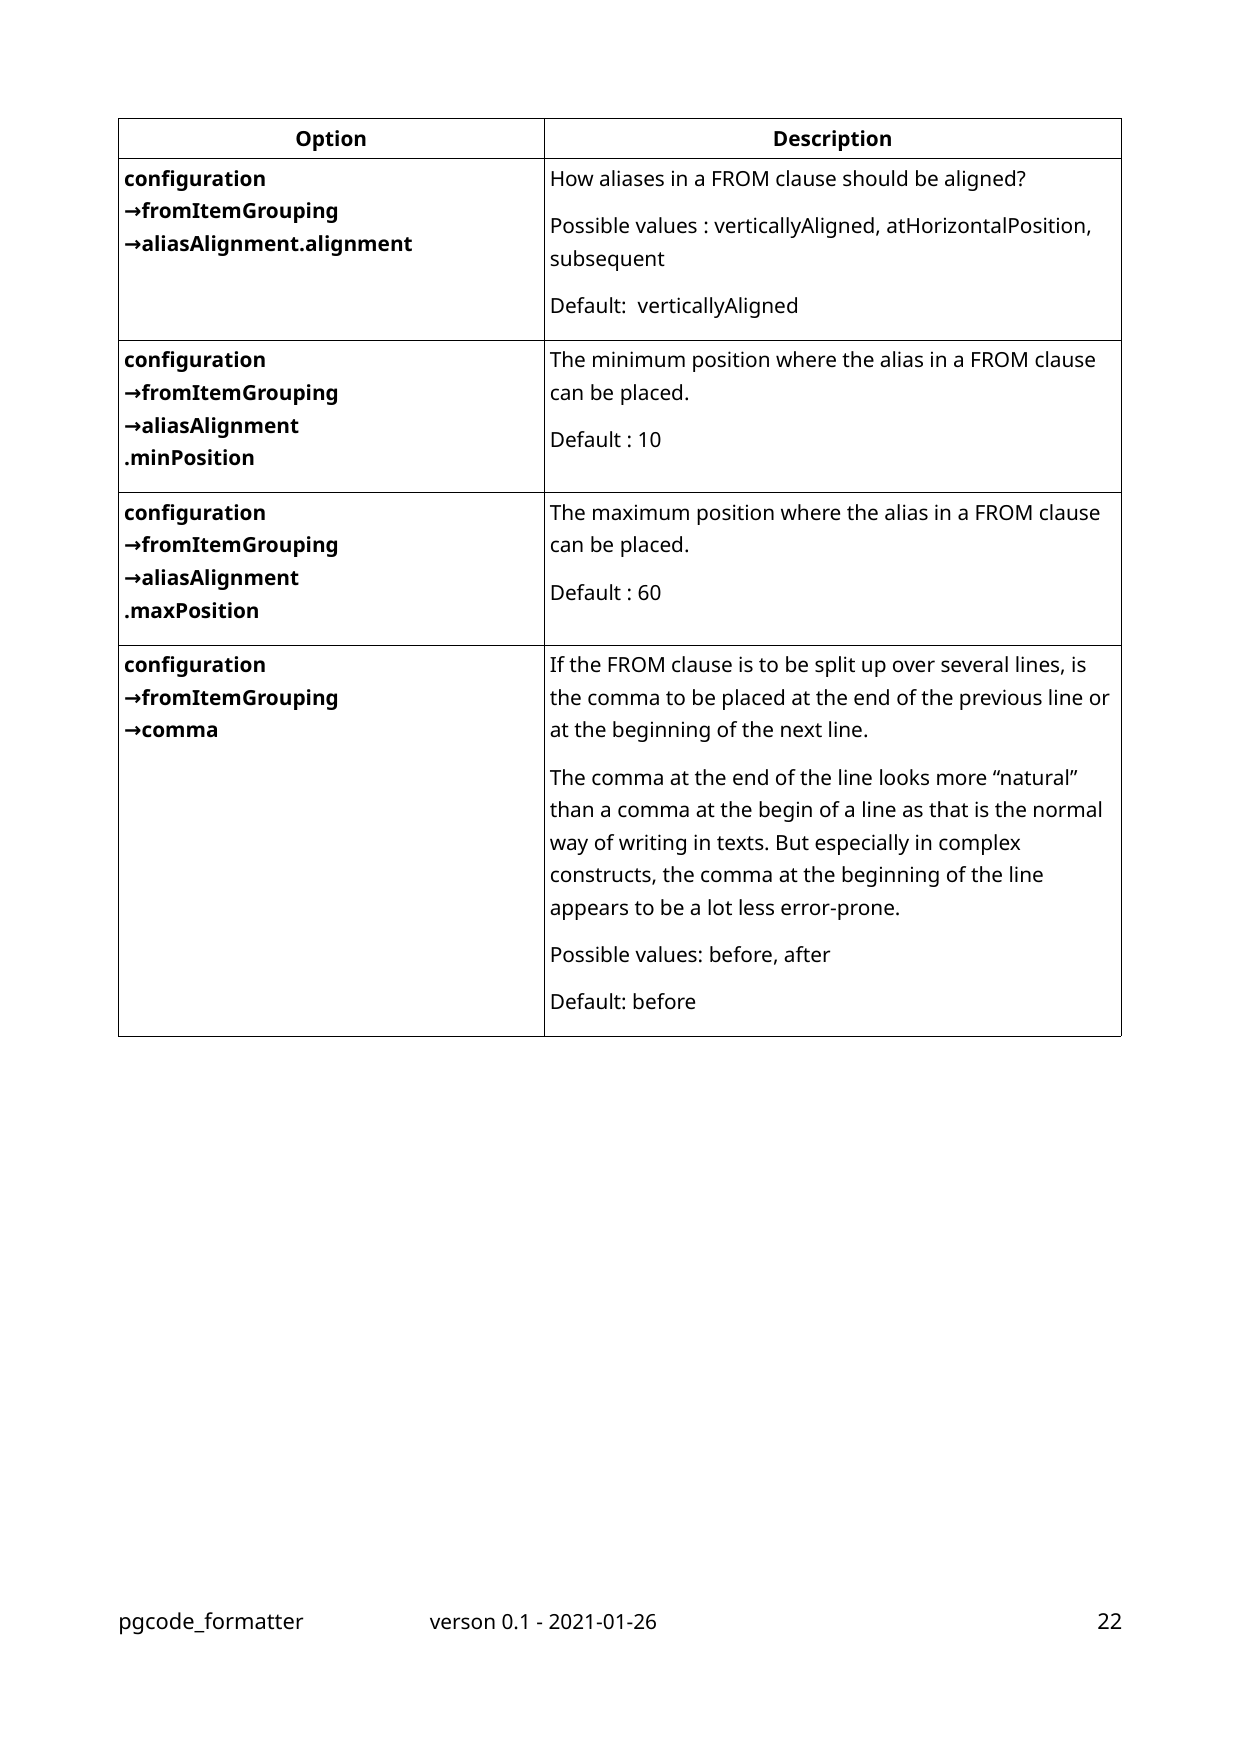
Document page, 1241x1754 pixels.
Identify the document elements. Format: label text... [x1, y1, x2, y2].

table_cell How aliases in a FROM clause should be aligned? Possible values : verticallyAligned, atHorizontalPosition, subsequent Default: verticallyAligned [545, 159, 1121, 340]
table_header Description [545, 119, 1121, 158]
table_cell If the FROM clause is to be split up over several lines, is the comma to be placed at the end of the previous line or at the beginning of the next line. The comma at the end of the line looks more “natural” than a comma at the begin of a line as that is the normal way of writing in texts. But especially in complex constructs, the comma at the beginning of the line appears to be a lot less error-prone. Possible values: before, after Default: before [545, 646, 1121, 1036]
table_cell configuration →fromItemGrouping →aliasAlignment .minPosition [119, 341, 544, 492]
table_cell The maximum position where the alias in a FROM clause can be placed. Default : 60 [545, 493, 1121, 644]
table_cell The minimum position where the alias in a FROM clause can be placed. Default : 10 [545, 341, 1121, 492]
table_cell configuration →fromItemGrouping →aliasAlignment.alignment [119, 159, 544, 340]
table_cell configuration →fromItemGrouping →aliasAlignment .maxPosition [119, 493, 544, 644]
table_cell configuration →fromItemGrouping →comma [119, 646, 544, 1036]
table_header Option [119, 119, 544, 158]
